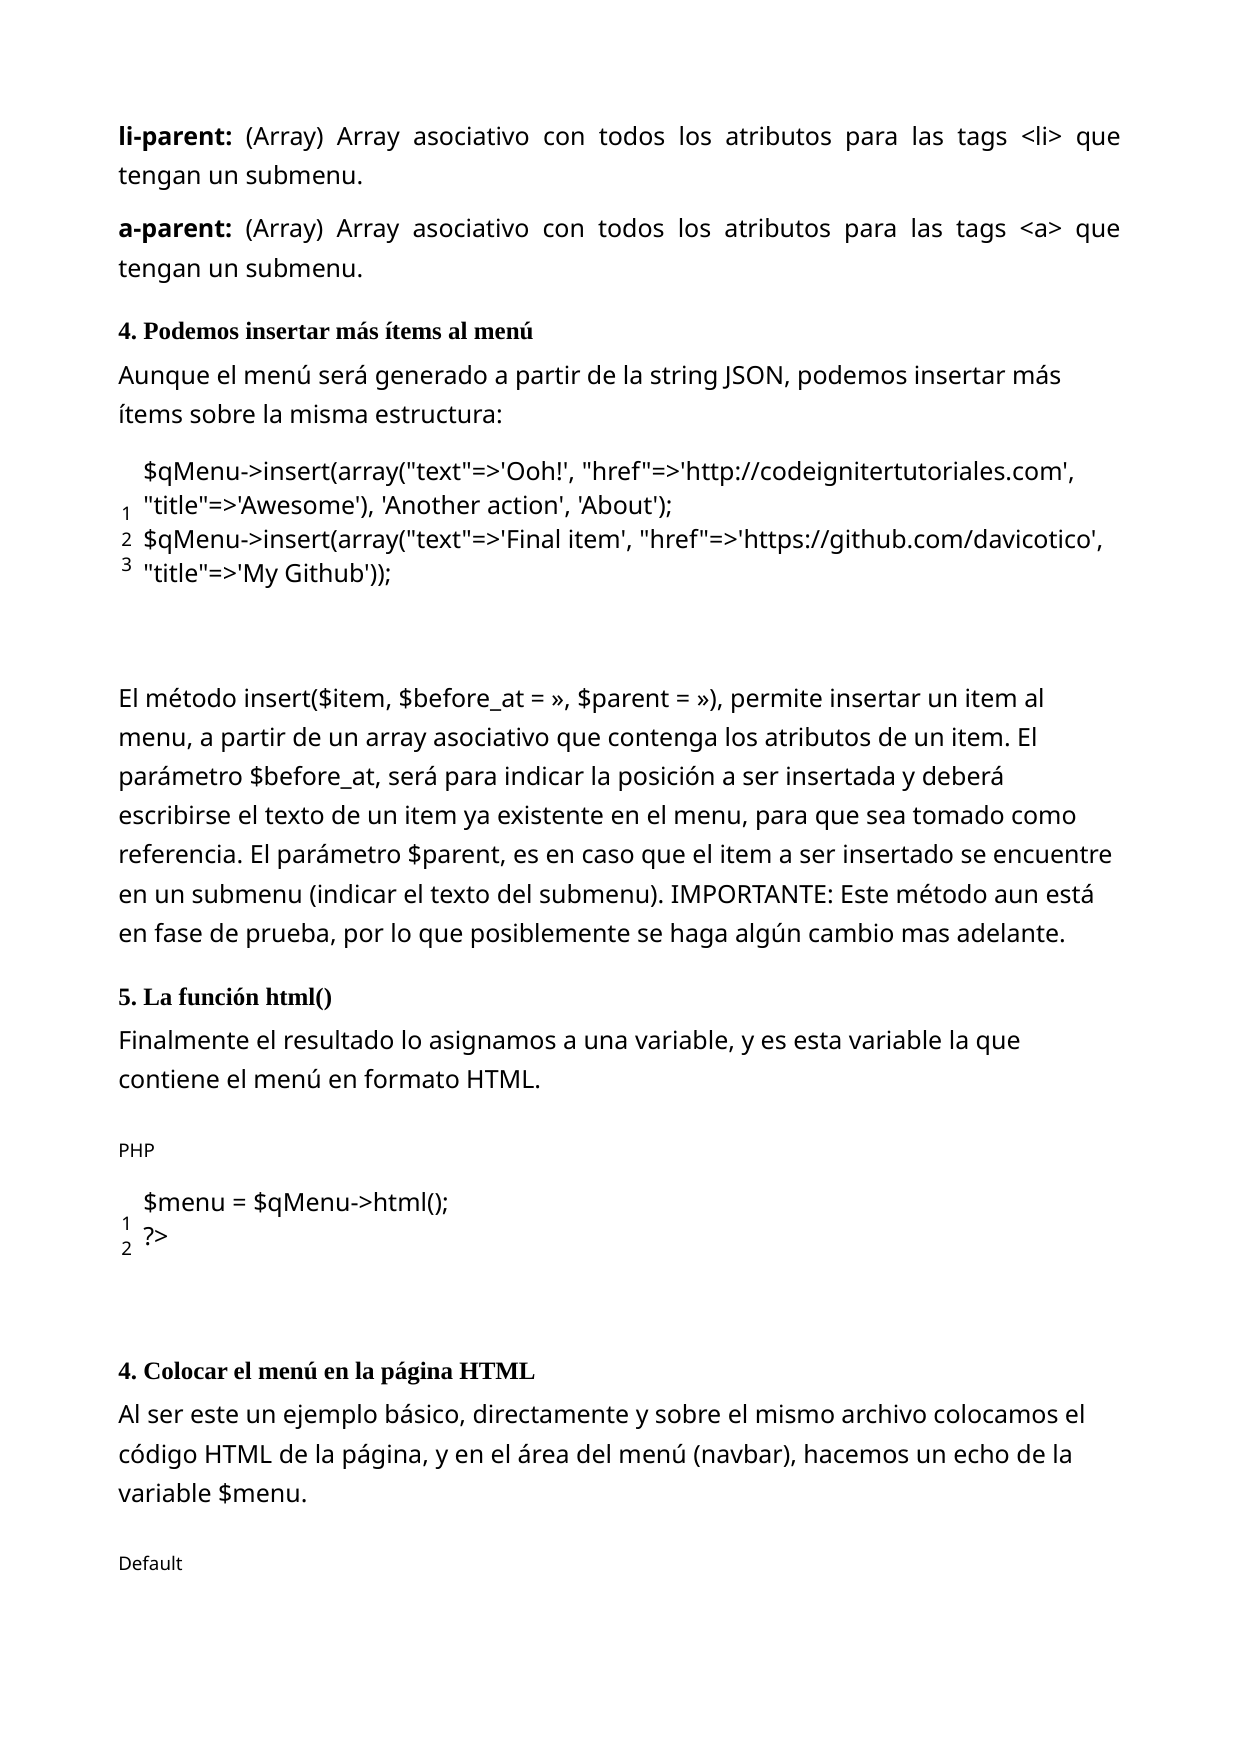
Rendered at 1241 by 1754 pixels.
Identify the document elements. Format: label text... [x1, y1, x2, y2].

text PHP [118, 1135, 1122, 1163]
text a-parent: (Array) Array asociativo con todos los atributos para las tags <a> que tengan un submenu. [118, 211, 1122, 284]
text Finalmente el resultado lo asignamos a una variable, y es esta variable la que contiene el menú en formato HTML. [118, 1023, 1122, 1096]
subtitle 5. La función html() [118, 982, 1122, 1011]
text El método insert($item, $before_at = », $parent = »), permite insertar un item al menu, a partir de un array asociativo que contenga los atributos de un item. El parámetro $before_at, será para indicar la posición a ser insertada y deberá escribirse el texto de un item ya existente en el menu, para que sea tomado como referencia. El parámetro $parent, es en caso que el item a ser insertado se encuentre en un submenu (indicar el texto del submenu). IMPORTANTE: Este método aun está en fase de prueba, por lo que posiblemente se haga algún cambio mas adelante. [118, 681, 1122, 949]
subtitle 4. Podemos insertar más ítems al menú [118, 316, 1122, 345]
table_header $qMenu->insert(array("text"=>'Ooh!', "href"=>'http://codeignitertutoriales.com', "title"=>'Awesome'), 'Another action', 'About'); $qMenu->insert(array("text"=>'Final item', "href"=>'https://github.com/davicotico', "title"=>'My Github')); [140, 451, 1122, 627]
text Aunque el menú será generado a partir de la string JSON, podemos insertar más ítems sobre la misma estructura: [118, 358, 1122, 431]
subtitle 4. Colocar el menú en la página HTML [118, 1356, 1122, 1384]
table_header 1 2 [118, 1182, 140, 1289]
table_header 1 2 3 [118, 451, 140, 627]
text li-parent: (Array) Array asociativo con todos los atributos para las tags <li> que tengan un submenu. [118, 118, 1122, 191]
table_header $menu = $qMenu->html(); ?> [140, 1182, 456, 1289]
text Default [118, 1548, 1122, 1576]
text Al ser este un ejemplo básico, directamente y sobre el mismo archivo colocamos el código HTML de la página, y en el área del menú (navbar), hacemos un echo de la variable $menu. [118, 1397, 1122, 1509]
